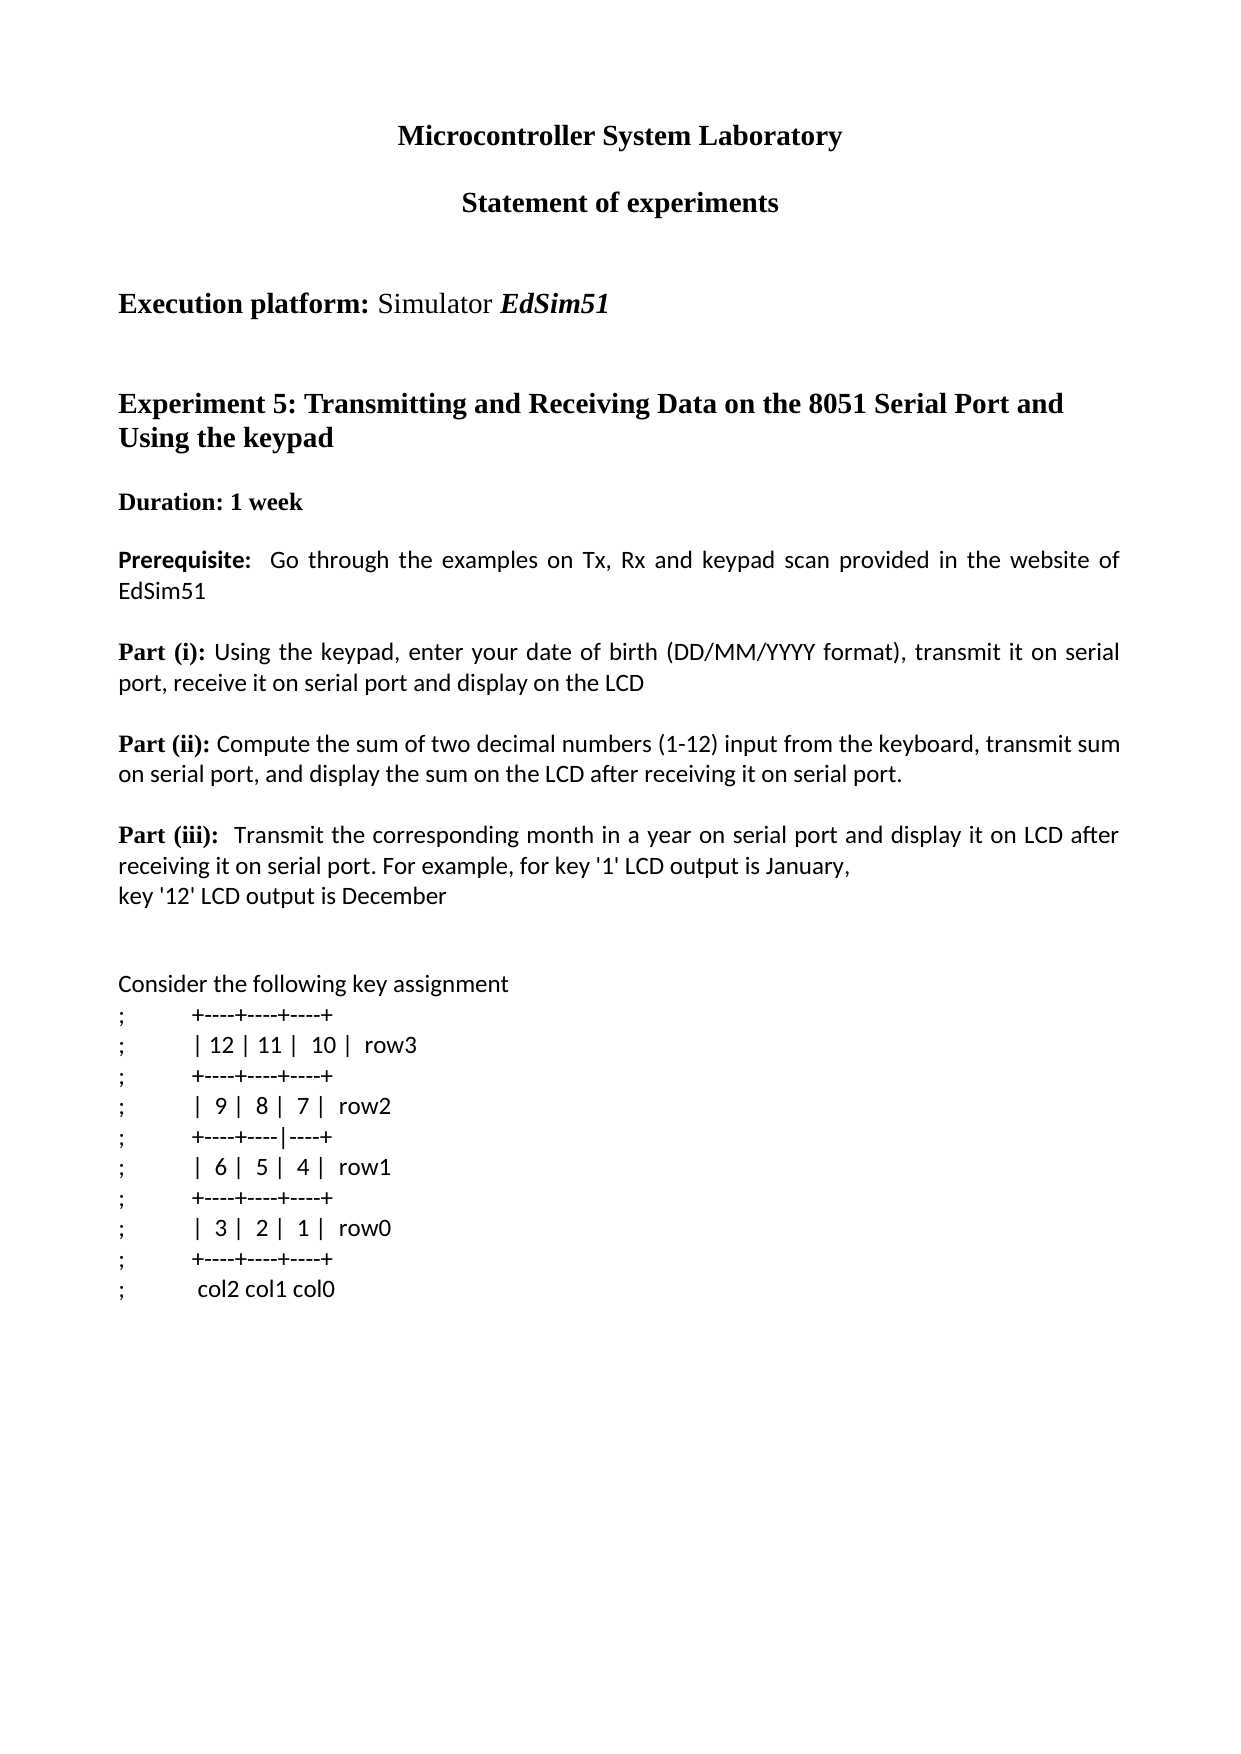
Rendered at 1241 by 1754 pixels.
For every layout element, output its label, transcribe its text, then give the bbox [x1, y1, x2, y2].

text ; col2 col1 col0 [118, 1273, 1122, 1304]
text ; +----+----+----+ [118, 999, 1122, 1029]
text ; +----+----|----+ [118, 1121, 1122, 1151]
text Prerequisite: Go through the examples on Tx, Rx and keypad scan provided in the website of EdSim51 [118, 544, 1122, 606]
text Microcontroller System Laboratory [118, 118, 1122, 152]
text Execution platform: Simulator EdSim51 [118, 286, 1122, 319]
text Part (ii): Compute the sum of two decimal numbers (1-12) input from the keyboard, transmit sum on serial port, and display the sum on the LCD after receiving it on serial port. [118, 728, 1122, 789]
text key '12' LCD output is December [118, 880, 1122, 911]
text Experiment 5: Transmitting and Receiving Data on the 8051 Serial Port and Using the keypad [118, 386, 1122, 453]
text ; +----+----+----+ [118, 1182, 1122, 1212]
text ; | 9 | 8 | 7 | row2 [118, 1090, 1122, 1121]
text ; +----+----+----+ [118, 1243, 1122, 1273]
text Duration: 1 week [118, 487, 1122, 516]
text ; | 6 | 5 | 4 | row1 [118, 1151, 1122, 1182]
text ; | 12 | 11 | 10 | row3 [118, 1029, 1122, 1060]
text Part (i): Using the keypad, enter your date of birth (DD/MM/YYYY format), transmit it on serial port, receive it on serial port and display on the LCD [118, 636, 1122, 697]
text ; | 3 | 2 | 1 | row0 [118, 1212, 1122, 1243]
text Statement of experiments [118, 185, 1122, 219]
text ; +----+----+----+ [118, 1060, 1122, 1090]
text Part (iii): Transmit the corresponding month in a year on serial port and display it on LCD after receiving it on serial port. For example, for key '1' LCD output is January, [118, 819, 1122, 880]
text Consider the following key assignment [118, 968, 1122, 999]
